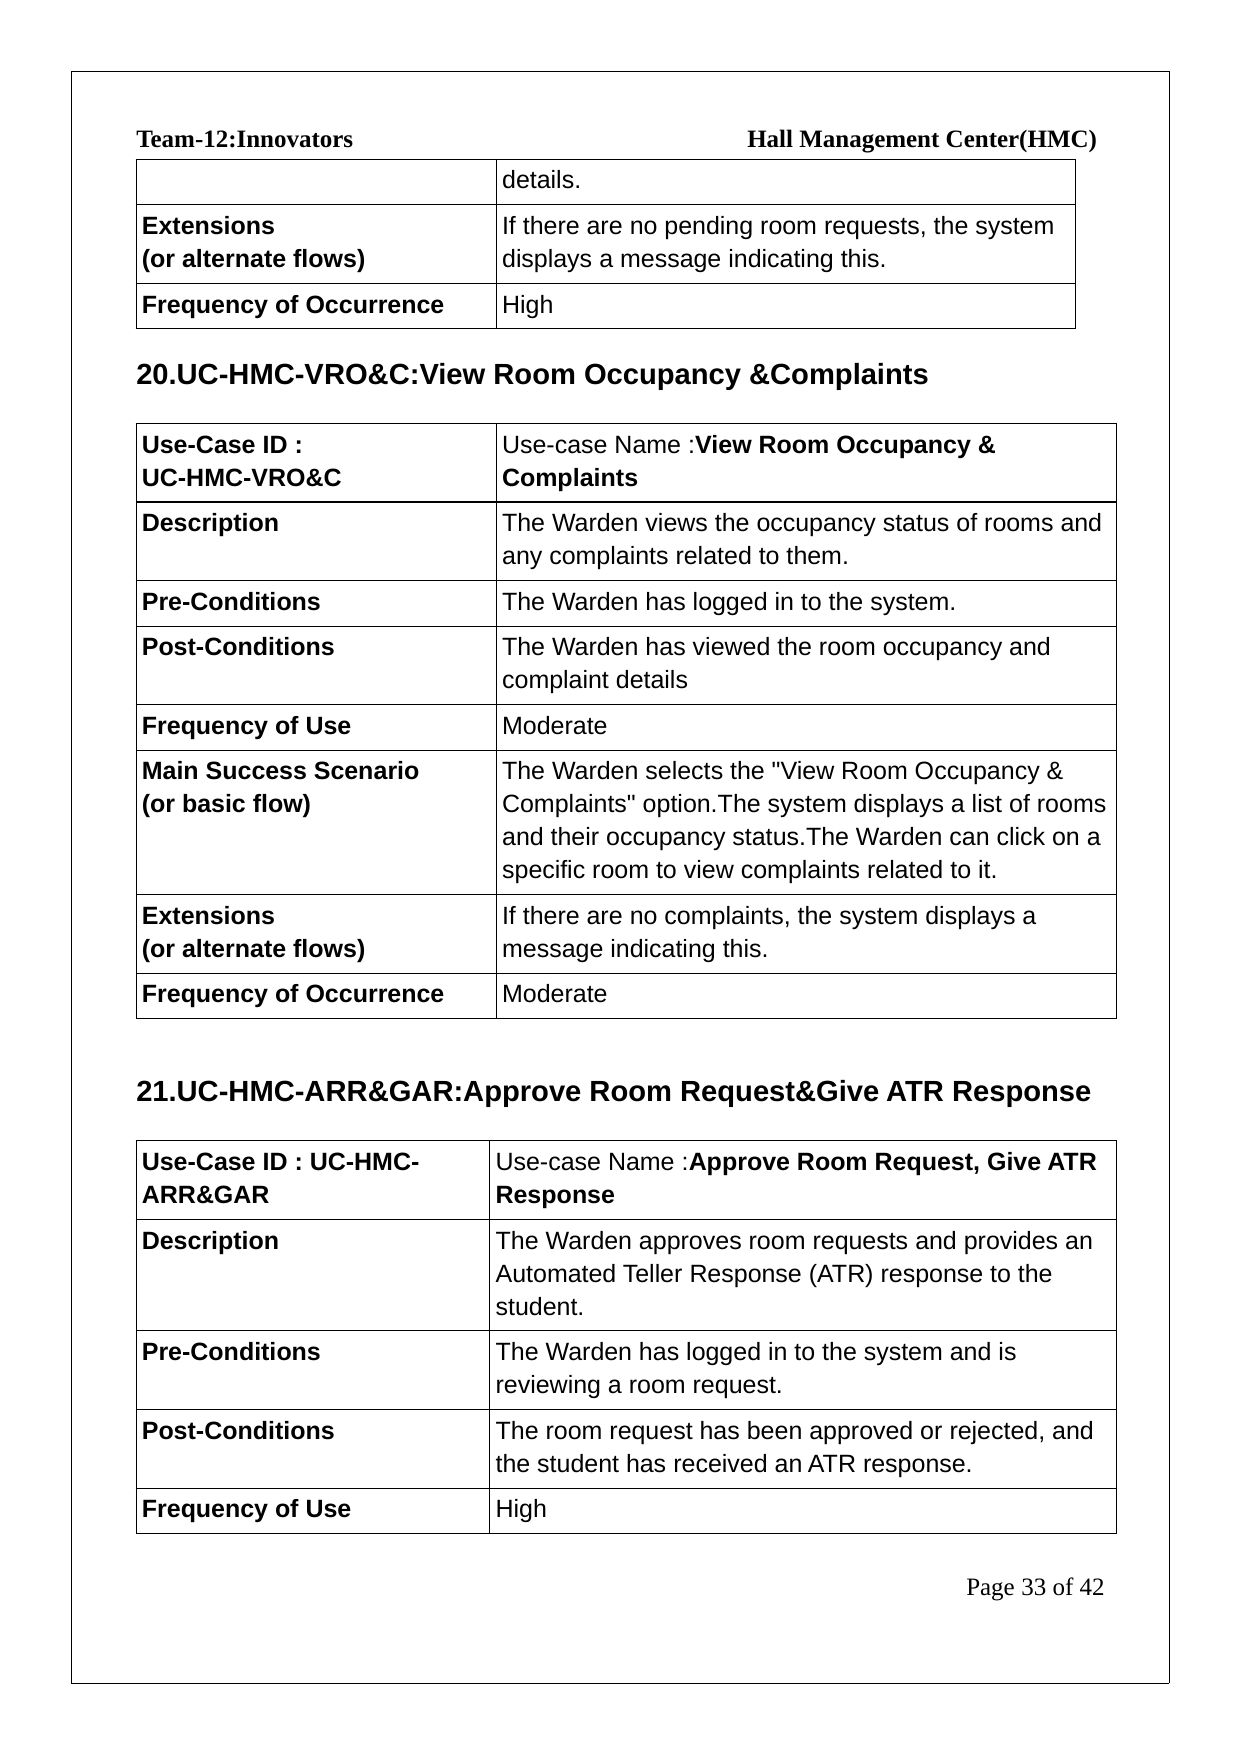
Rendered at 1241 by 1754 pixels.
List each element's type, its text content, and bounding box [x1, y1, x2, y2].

table_cell Frequency of Occurrence [137, 284, 496, 328]
table_cell Frequency of Use [137, 1489, 489, 1533]
table_cell [137, 160, 496, 204]
table_cell High [497, 284, 1075, 328]
table_cell The Warden has logged in to the system and is reviewing a room request. [490, 1331, 1116, 1409]
table_cell Frequency of Use [137, 705, 496, 749]
table_cell Frequency of Occurrence [137, 974, 496, 1018]
table_cell Extensions (or alternate flows) [137, 895, 496, 973]
table_cell Description [137, 503, 496, 580]
table_header Use-Case ID : UC-HMC-VRO&C [137, 424, 496, 501]
table_cell If there are no complaints, the system displays a message indicating this. [497, 895, 1116, 973]
table_cell Main Success Scenario (or basic flow) [137, 751, 496, 894]
table_cell The Warden has viewed the room occupancy and complaint details [497, 627, 1116, 704]
table_cell High [490, 1489, 1116, 1533]
table_header Use-case Name :Approve Room Request, Give ATR Response [490, 1141, 1116, 1219]
text 21.UC-HMC-ARR&GAR:Approve Room Request&Give ATR Response [136, 1074, 1104, 1108]
table_cell If there are no pending room requests, the system displays a message indicating this. [497, 205, 1075, 283]
table_cell Post-Conditions [137, 627, 496, 704]
table_cell Post-Conditions [137, 1410, 489, 1487]
table_cell The Warden selects the "View Room Occupancy & Complaints" option.The system displays a list of rooms and their occupancy status.The Warden can click on a specific room to view complaints related to it. [497, 751, 1116, 894]
text 20.UC-HMC-VRO&C:View Room Occupancy &Complaints [136, 357, 1104, 390]
table_cell details. [497, 160, 1075, 204]
table_cell Pre-Conditions [137, 581, 496, 626]
table_cell Description [137, 1220, 489, 1330]
table_header Use-case Name :View Room Occupancy & Complaints [497, 424, 1116, 501]
table_cell Extensions (or alternate flows) [137, 205, 496, 283]
table_cell Moderate [497, 974, 1116, 1018]
table_cell The Warden has logged in to the system. [497, 581, 1116, 626]
table_cell The Warden approves room requests and provides an Automated Teller Response (ATR) response to the student. [490, 1220, 1116, 1330]
table_cell The Warden views the occupancy status of rooms and any complaints related to them. [497, 503, 1116, 580]
table_cell Moderate [497, 705, 1116, 749]
table_cell The room request has been approved or rejected, and the student has received an ATR response. [490, 1410, 1116, 1487]
table_header Use-Case ID : UC-HMC-ARR&GAR [137, 1141, 489, 1219]
table_cell Pre-Conditions [137, 1331, 489, 1409]
